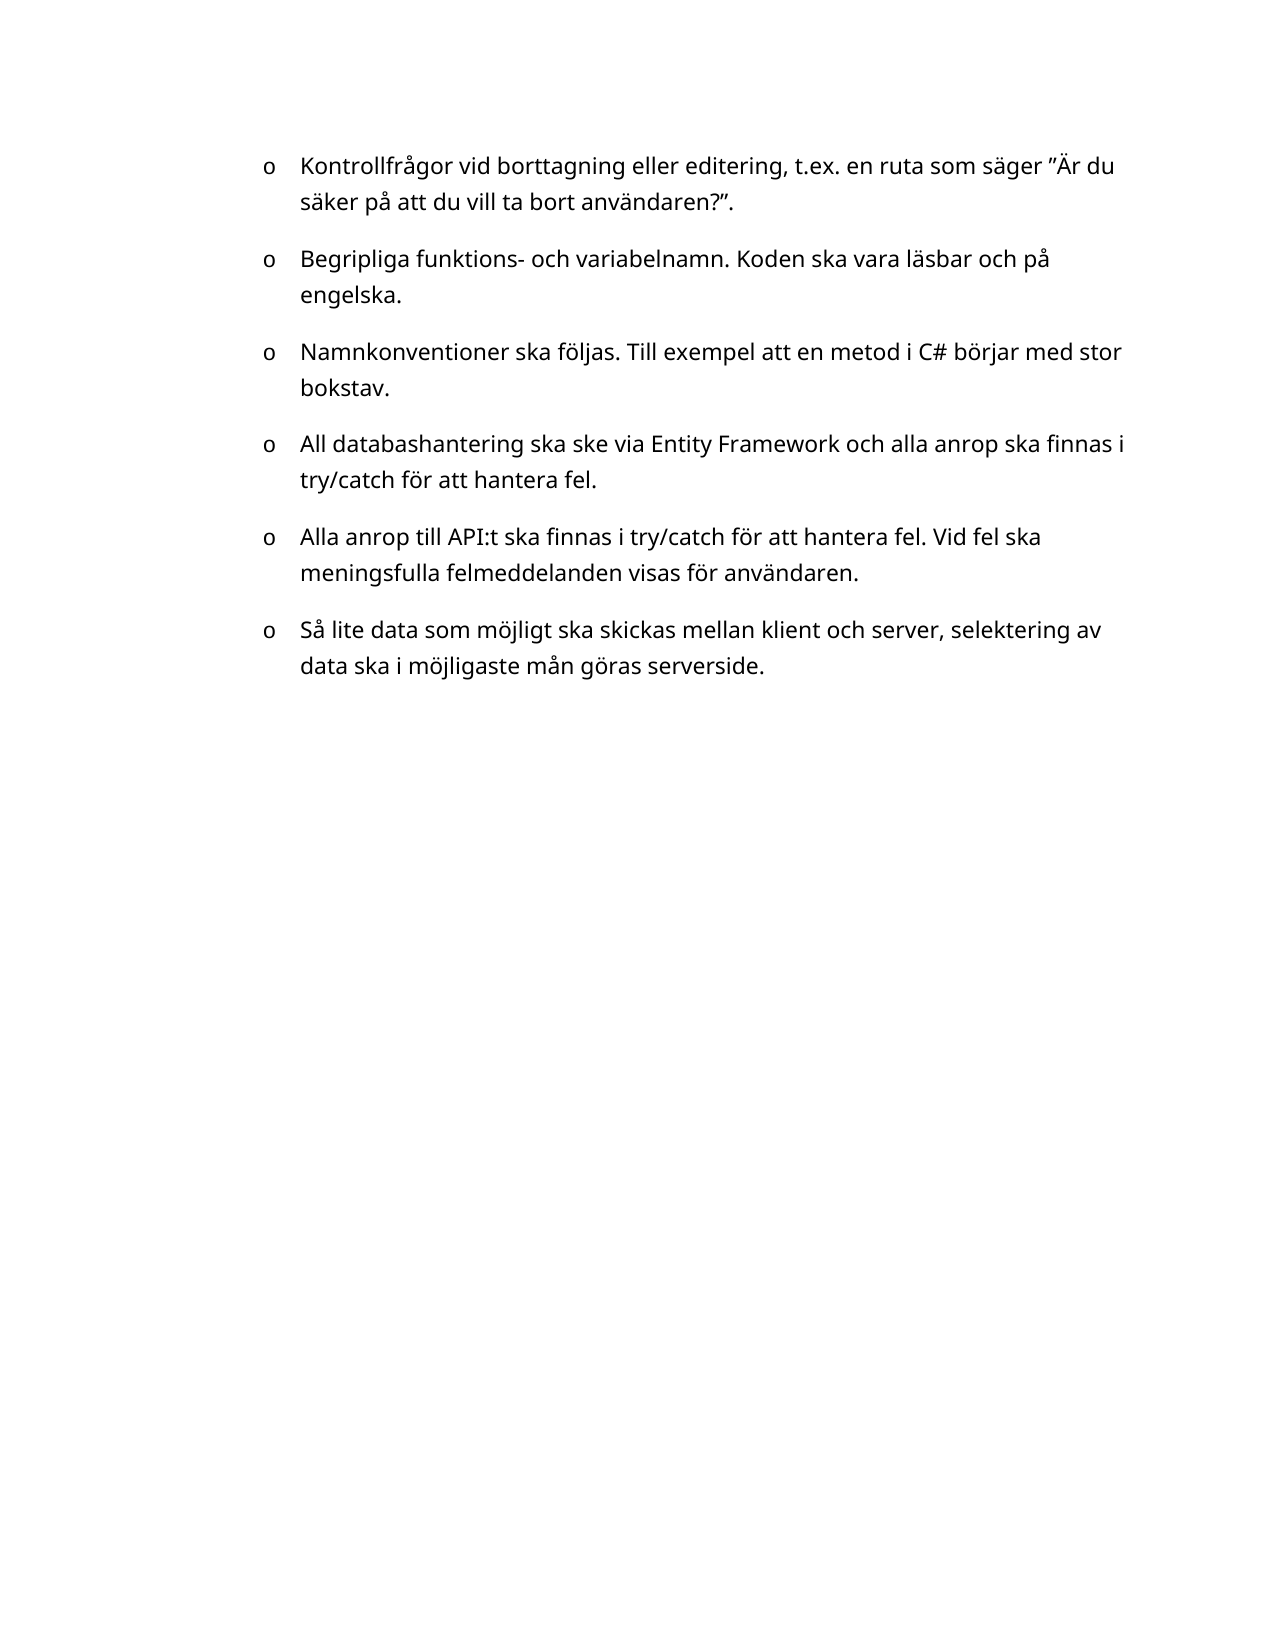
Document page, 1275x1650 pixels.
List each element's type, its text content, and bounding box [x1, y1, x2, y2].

list Så lite data som möjligt ska skickas mellan klient och server, selektering av data ska i möjligaste mån göras serverside. [262, 614, 1125, 681]
list All databashantering ska ske via Entity Framework och alla anrop ska finnas i try/catch för att hantera fel. [262, 428, 1125, 496]
list Alla anrop till API:t ska finnas i try/catch för att hantera fel. Vid fel ska meningsfulla felmeddelanden visas för användaren. [262, 521, 1125, 588]
list Namnkonventioner ska följas. Till exempel att en metod i C# börjar med stor bokstav. [262, 336, 1125, 403]
list Kontrollfrågor vid borttagning eller editering, t.ex. en ruta som säger ”Är du säker på att du vill ta bort användaren?”. [262, 150, 1125, 217]
list Begripliga funktions- och variabelnamn. Koden ska vara läsbar och på engelska. [262, 243, 1125, 310]
